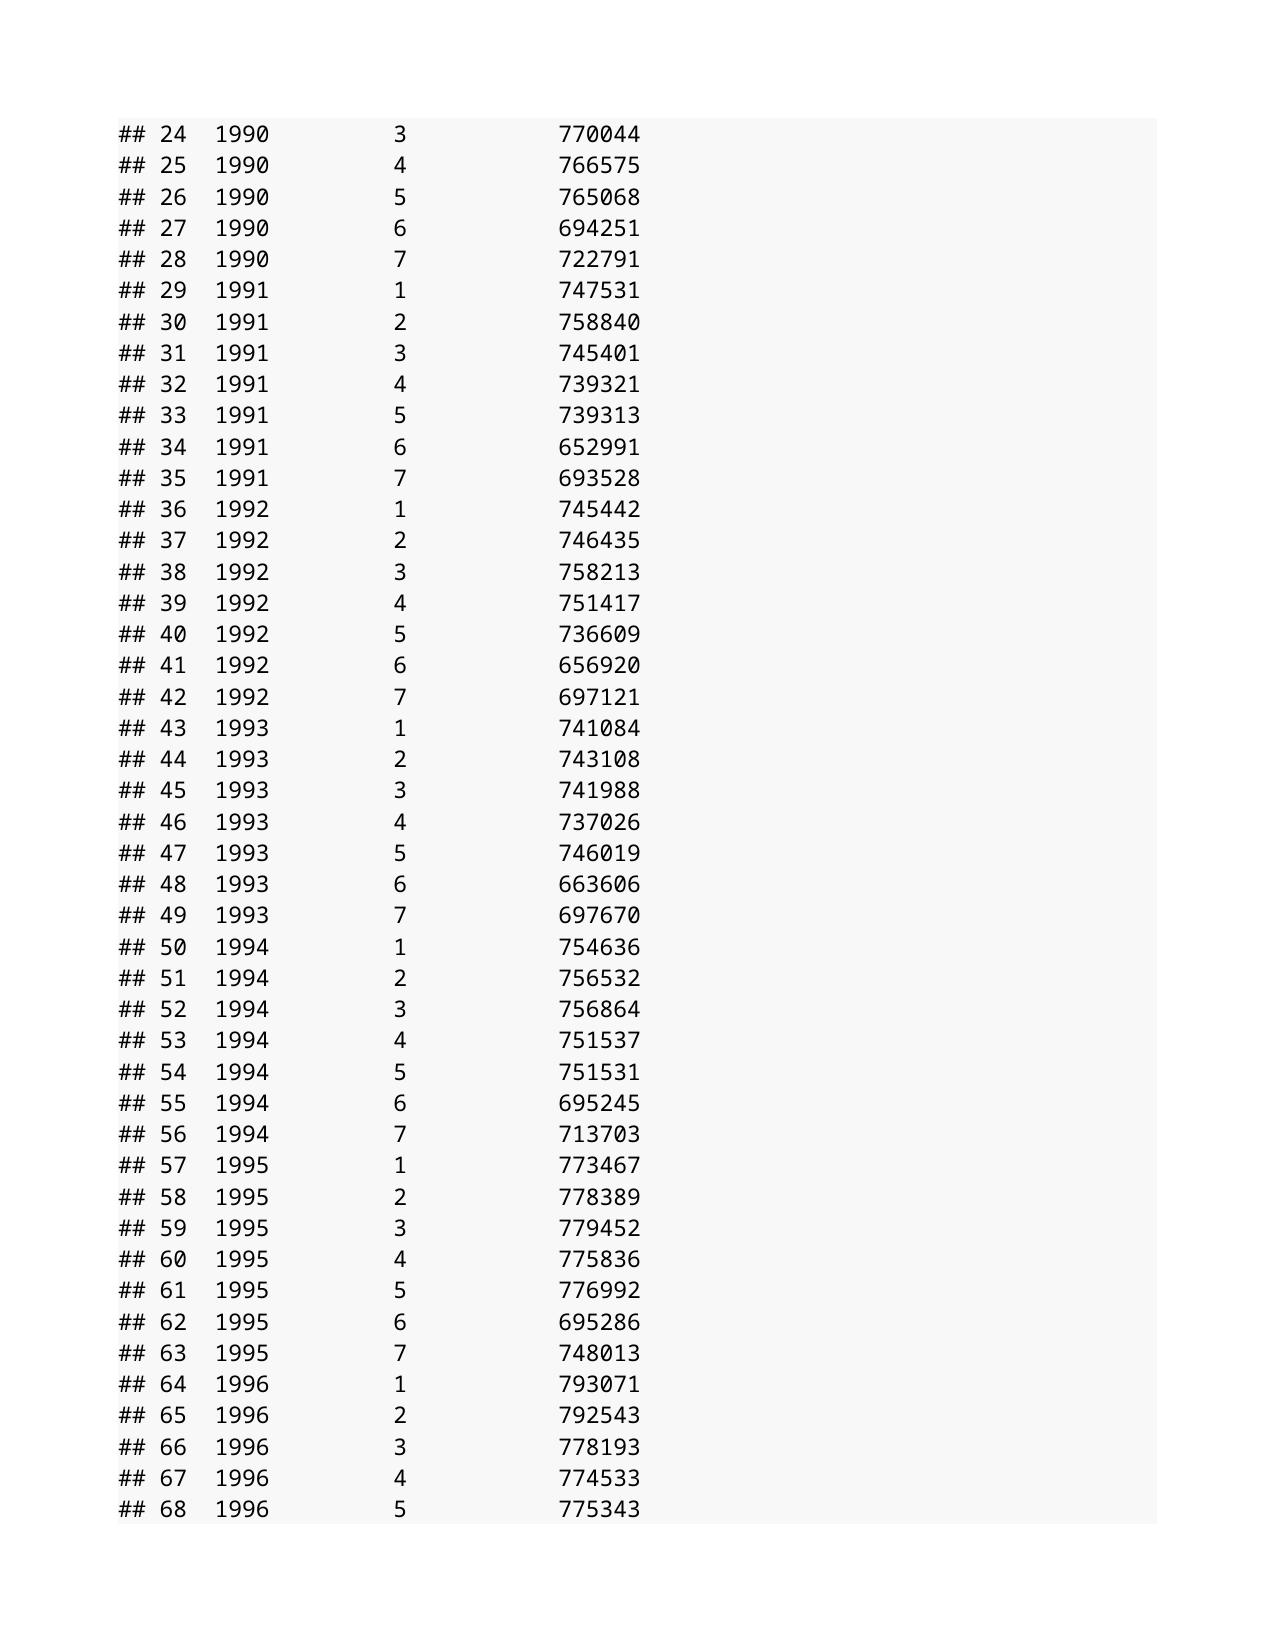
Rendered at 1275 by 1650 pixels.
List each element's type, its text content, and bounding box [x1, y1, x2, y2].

text ## 24 1990 3 770044 ## 25 1990 4 766575 ## 26 1990 5 765068 ## 27 1990 6 694251 ## 28 1990 7 722791 ## 29 1991 1 747531 ## 30 1991 2 758840 ## 31 1991 3 745401 ## 32 1991 4 739321 ## 33 1991 5 739313 ## 34 1991 6 652991 ## 35 1991 7 693528 ## 36 1992 1 745442 ## 37 1992 2 746435 ## 38 1992 3 758213 ## 39 1992 4 751417 ## 40 1992 5 736609 ## 41 1992 6 656920 ## 42 1992 7 697121 ## 43 1993 1 741084 ## 44 1993 2 743108 ## 45 1993 3 741988 ## 46 1993 4 737026 ## 47 1993 5 746019 ## 48 1993 6 663606 ## 49 1993 7 697670 ## 50 1994 1 754636 ## 51 1994 2 756532 ## 52 1994 3 756864 ## 53 1994 4 751537 ## 54 1994 5 751531 ## 55 1994 6 695245 ## 56 1994 7 713703 ## 57 1995 1 773467 ## 58 1995 2 778389 ## 59 1995 3 779452 ## 60 1995 4 775836 ## 61 1995 5 776992 ## 62 1995 6 695286 ## 63 1995 7 748013 ## 64 1996 1 793071 ## 65 1996 2 792543 ## 66 1996 3 778193 ## 67 1996 4 774533 ## 68 1996 5 775343 [118, 118, 1157, 1524]
